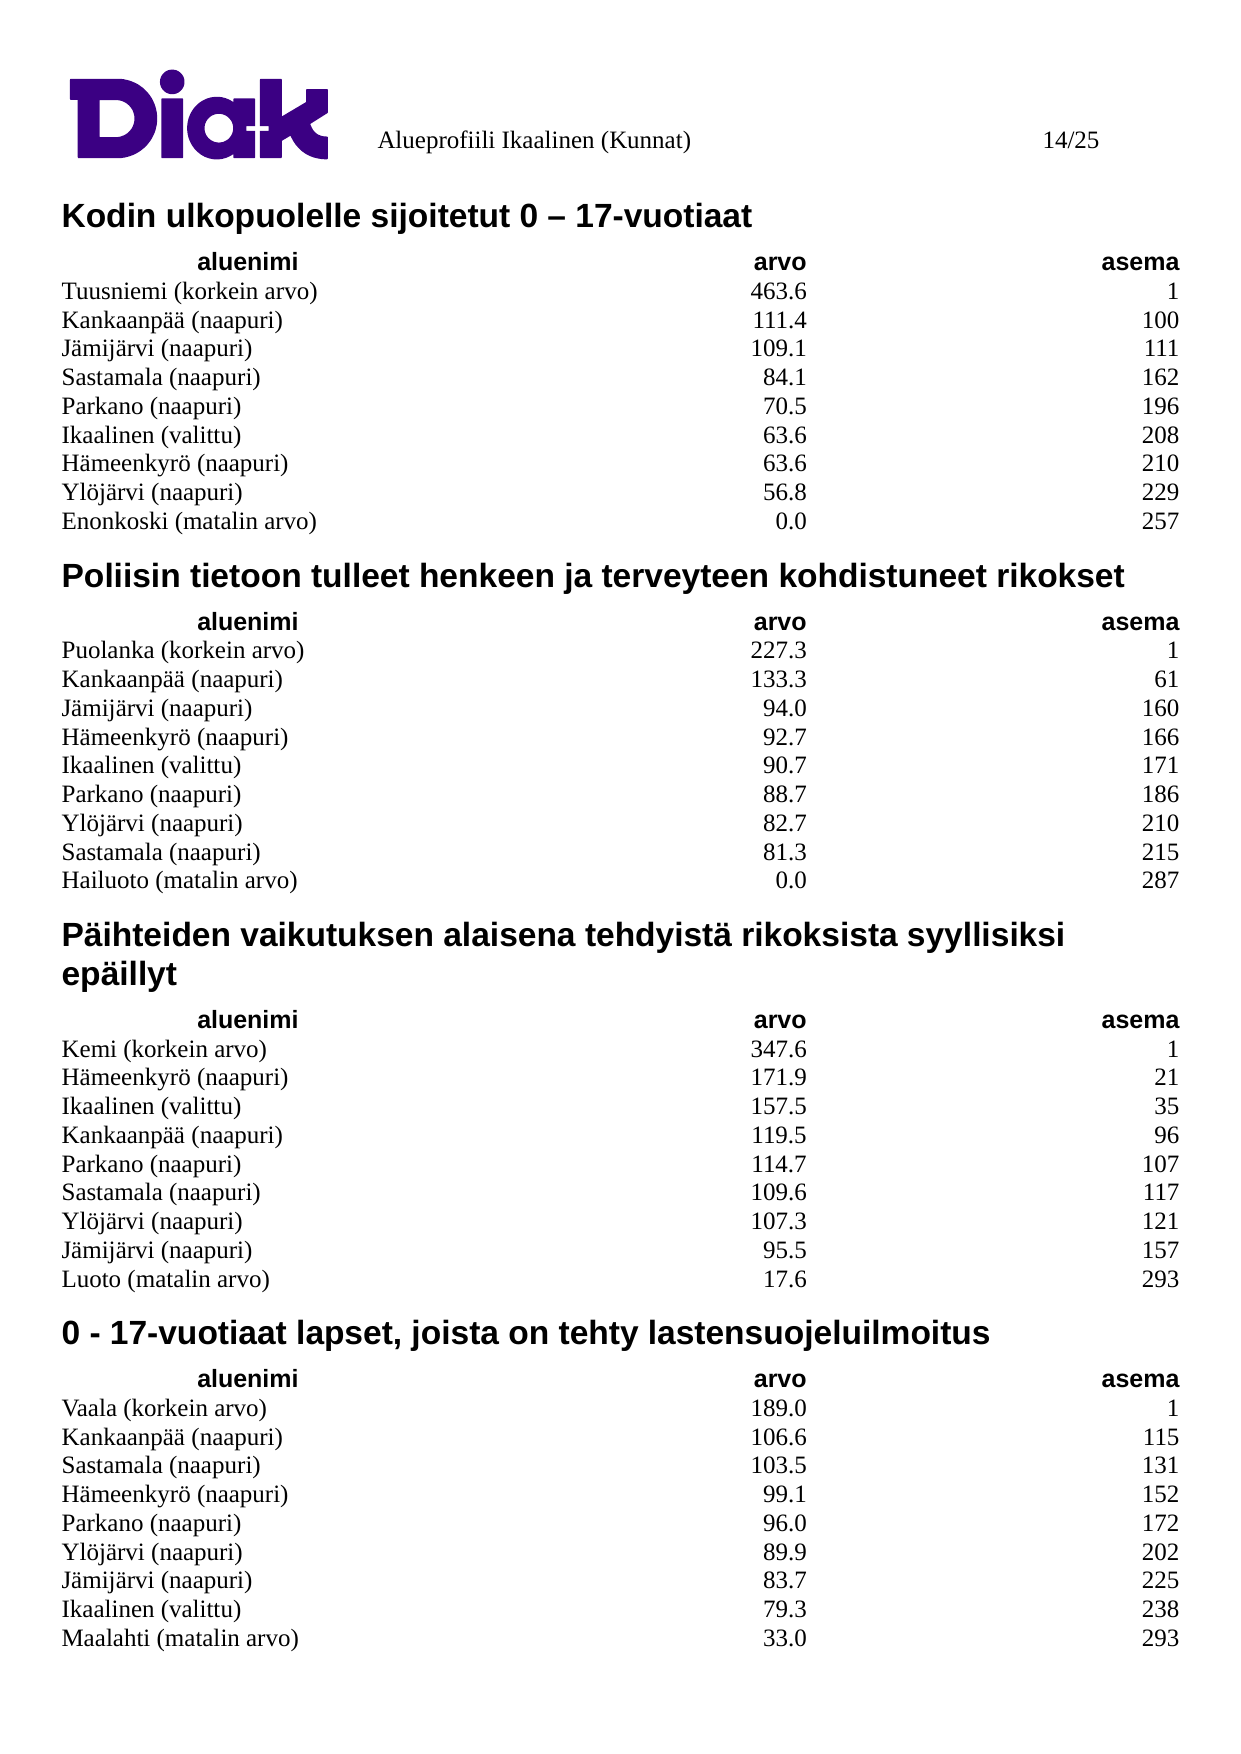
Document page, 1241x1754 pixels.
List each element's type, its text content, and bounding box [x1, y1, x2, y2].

table_cell 347.6 [434, 1034, 806, 1062]
table_header asema [806, 607, 1179, 636]
table_cell Parkano (naapuri) [61, 1149, 434, 1177]
table_header asema [806, 1364, 1179, 1393]
table_cell Parkano (naapuri) [61, 391, 434, 420]
table_cell 1 [806, 276, 1179, 305]
table_cell Maalahti (matalin arvo) [61, 1623, 434, 1652]
table_cell 117 [806, 1178, 1179, 1206]
table_cell 109.1 [434, 334, 806, 362]
table_cell Tuusniemi (korkein arvo) [61, 276, 434, 305]
table_cell 81.3 [434, 837, 806, 866]
table_cell 107.3 [434, 1206, 806, 1235]
table_header asema [806, 247, 1179, 276]
table_header aluenimi [61, 1364, 434, 1393]
table_cell 109.6 [434, 1178, 806, 1206]
table_cell Ylöjärvi (naapuri) [61, 1206, 434, 1235]
table_cell 133.3 [434, 664, 806, 693]
table_cell 215 [806, 837, 1179, 866]
table_header arvo [434, 247, 806, 276]
table_cell 131 [806, 1451, 1179, 1479]
table_cell Parkano (naapuri) [61, 779, 434, 808]
table_cell Vaala (korkein arvo) [61, 1393, 434, 1422]
table_cell Jämijärvi (naapuri) [61, 334, 434, 362]
table_cell 463.6 [434, 276, 806, 305]
table_cell 210 [806, 449, 1179, 477]
table_cell 106.6 [434, 1422, 806, 1451]
table_cell 82.7 [434, 808, 806, 837]
table_cell 111.4 [434, 305, 806, 333]
table_header arvo [434, 1364, 806, 1393]
table_cell Kankaanpää (naapuri) [61, 664, 434, 693]
table_cell Jämijärvi (naapuri) [61, 1235, 434, 1264]
table_cell 79.3 [434, 1594, 806, 1623]
table_cell 1 [806, 636, 1179, 664]
table_cell Jämijärvi (naapuri) [61, 1566, 434, 1594]
table_cell 1 [806, 1034, 1179, 1062]
table_cell Hämeenkyrö (naapuri) [61, 1063, 434, 1091]
table_cell Puolanka (korkein arvo) [61, 636, 434, 664]
table_cell 115 [806, 1422, 1179, 1451]
table_cell Ikaalinen (valittu) [61, 1594, 434, 1623]
table_cell 17.6 [434, 1264, 806, 1292]
table_cell 160 [806, 693, 1179, 722]
table_cell Sastamala (naapuri) [61, 362, 434, 391]
table_cell 172 [806, 1508, 1179, 1537]
table_cell 257 [806, 506, 1179, 535]
table_cell Kankaanpää (naapuri) [61, 305, 434, 333]
table_cell 114.7 [434, 1149, 806, 1177]
table_cell Ylöjärvi (naapuri) [61, 1537, 434, 1566]
table_cell 121 [806, 1206, 1179, 1235]
table_cell 208 [806, 420, 1179, 448]
table_cell 95.5 [434, 1235, 806, 1264]
table_cell 70.5 [434, 391, 806, 420]
table_cell Enonkoski (matalin arvo) [61, 506, 434, 535]
table_cell Luoto (matalin arvo) [61, 1264, 434, 1292]
table_cell Ylöjärvi (naapuri) [61, 808, 434, 837]
table_cell Hämeenkyrö (naapuri) [61, 722, 434, 751]
subtitle Kodin ulkopuolelle sijoitetut 0 – 17-vuotiaat [61, 196, 1179, 235]
table_cell 21 [806, 1063, 1179, 1091]
table_cell 92.7 [434, 722, 806, 751]
table_cell 63.6 [434, 420, 806, 448]
table_cell Parkano (naapuri) [61, 1508, 434, 1537]
table_cell Kankaanpää (naapuri) [61, 1422, 434, 1451]
table_cell Ikaalinen (valittu) [61, 751, 434, 779]
table_cell 171 [806, 751, 1179, 779]
table_cell Hämeenkyrö (naapuri) [61, 449, 434, 477]
table_cell 100 [806, 305, 1179, 333]
table_cell 293 [806, 1264, 1179, 1292]
subtitle Poliisin tietoon tulleet henkeen ja terveyteen kohdistuneet rikokset [61, 556, 1179, 594]
table_cell 96 [806, 1120, 1179, 1149]
table_cell 107 [806, 1149, 1179, 1177]
table_cell 171.9 [434, 1063, 806, 1091]
table_cell 186 [806, 779, 1179, 808]
subtitle 0 - 17-vuotiaat lapset, joista on tehty lastensuojeluilmoitus [61, 1313, 1179, 1352]
table_cell Hailuoto (matalin arvo) [61, 866, 434, 894]
table_header asema [806, 1005, 1179, 1034]
table_cell 88.7 [434, 779, 806, 808]
table_cell 157.5 [434, 1091, 806, 1120]
table_cell 157 [806, 1235, 1179, 1264]
table_cell 166 [806, 722, 1179, 751]
table_cell 56.8 [434, 477, 806, 506]
table_cell 83.7 [434, 1566, 806, 1594]
table_cell 225 [806, 1566, 1179, 1594]
table_cell Jämijärvi (naapuri) [61, 693, 434, 722]
table_cell Sastamala (naapuri) [61, 837, 434, 866]
table_cell 90.7 [434, 751, 806, 779]
table_cell Kemi (korkein arvo) [61, 1034, 434, 1062]
table_cell 84.1 [434, 362, 806, 391]
table_cell 152 [806, 1479, 1179, 1508]
table_cell 94.0 [434, 693, 806, 722]
table_header aluenimi [61, 247, 434, 276]
table_cell Ylöjärvi (naapuri) [61, 477, 434, 506]
table_cell 63.6 [434, 449, 806, 477]
table_header aluenimi [61, 1005, 434, 1034]
table_cell Hämeenkyrö (naapuri) [61, 1479, 434, 1508]
table_cell 96.0 [434, 1508, 806, 1537]
table_cell 89.9 [434, 1537, 806, 1566]
table_cell Sastamala (naapuri) [61, 1178, 434, 1206]
subtitle Päihteiden vaikutuksen alaisena tehdyistä rikoksista syyllisiksi epäillyt [61, 915, 1179, 992]
table_cell 103.5 [434, 1451, 806, 1479]
table_cell 33.0 [434, 1623, 806, 1652]
table_cell 293 [806, 1623, 1179, 1652]
table_cell 227.3 [434, 636, 806, 664]
table_cell 238 [806, 1594, 1179, 1623]
table_cell 202 [806, 1537, 1179, 1566]
table_cell 0.0 [434, 506, 806, 535]
table_header arvo [434, 607, 806, 636]
table_header arvo [434, 1005, 806, 1034]
table_cell Ikaalinen (valittu) [61, 420, 434, 448]
table_cell 229 [806, 477, 1179, 506]
table_cell 119.5 [434, 1120, 806, 1149]
table_cell 61 [806, 664, 1179, 693]
table_cell 210 [806, 808, 1179, 837]
table_cell 162 [806, 362, 1179, 391]
table_cell 287 [806, 866, 1179, 894]
table_cell 1 [806, 1393, 1179, 1422]
table_cell 189.0 [434, 1393, 806, 1422]
table_cell 99.1 [434, 1479, 806, 1508]
table_cell 0.0 [434, 866, 806, 894]
table_header aluenimi [61, 607, 434, 636]
table_cell 111 [806, 334, 1179, 362]
table_cell Sastamala (naapuri) [61, 1451, 434, 1479]
table_cell 35 [806, 1091, 1179, 1120]
table_cell Kankaanpää (naapuri) [61, 1120, 434, 1149]
table_cell Ikaalinen (valittu) [61, 1091, 434, 1120]
table_cell 196 [806, 391, 1179, 420]
